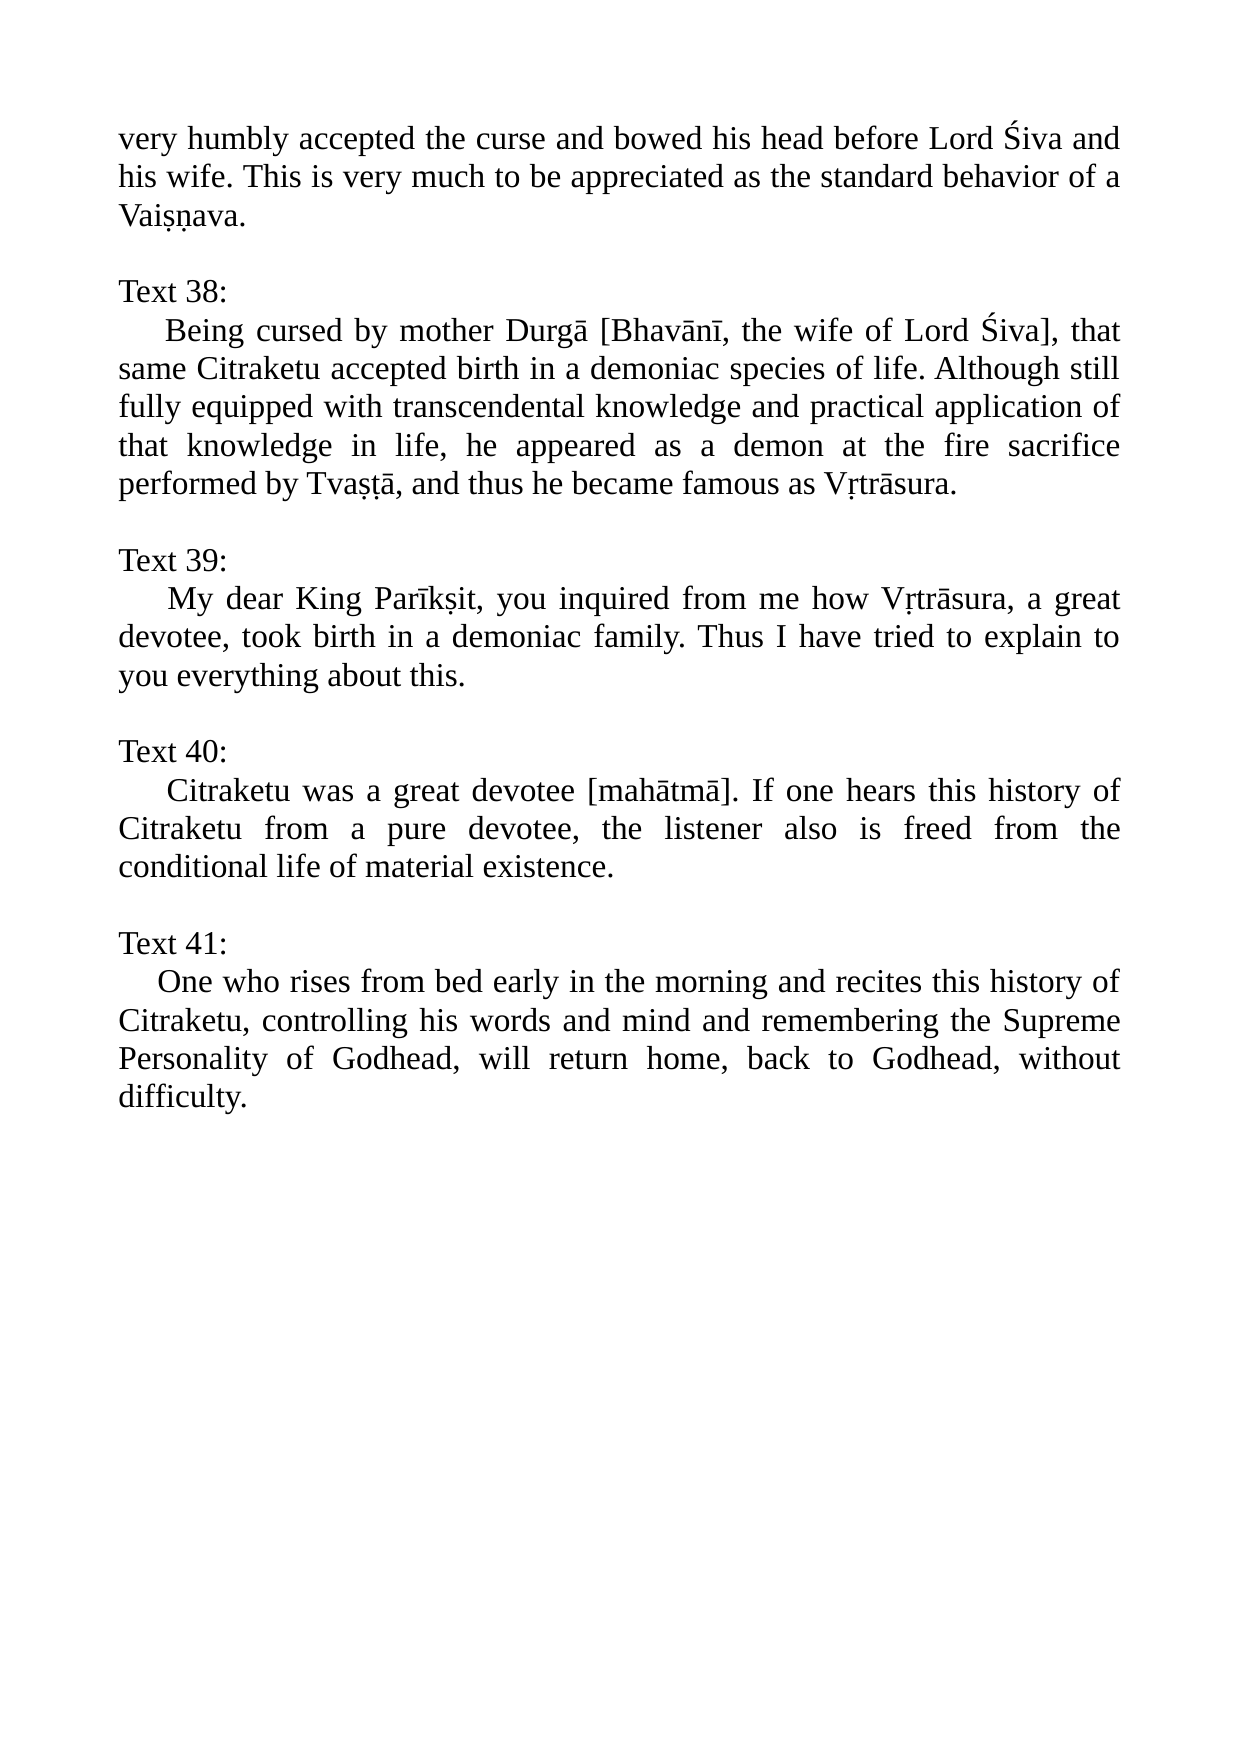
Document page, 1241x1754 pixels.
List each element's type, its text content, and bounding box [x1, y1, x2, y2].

text Being cursed by mother Durgā [Bhavānī, the wife of Lord Śiva], that same Citraketu accepted birth in a demoniac species of life. Although still fully equipped with transcendental knowledge and practical application of that knowledge in life, he appeared as a demon at the fire sacrifice performed by Tvaṣṭā, and thus he became famous as Vṛtrāsura. [118, 310, 1122, 501]
text Text 40: [118, 731, 1122, 770]
text Text 38: [118, 271, 1122, 310]
text Citraketu was a great devotee [mahātmā]. If one hears this history of Citraketu from a pure devotee, the listener also is freed from the conditional life of material existence. [118, 770, 1122, 885]
text One who rises from bed early in the morning and recites this history of Citraketu, controlling his words and mind and remembering the Supreme Personality of Godhead, will return home, back to Godhead, without difficulty. [118, 961, 1122, 1115]
text Text 39: [118, 540, 1122, 578]
text Text 41: [118, 923, 1122, 961]
text very humbly accepted the curse and bowed his head before Lord Śiva and his wife. This is very much to be appreciated as the standard behavior of a Vaiṣṇava. [118, 118, 1122, 233]
text My dear King Parīkṣit, you inquired from me how Vṛtrāsura, a great devotee, took birth in a demoniac family. Thus I have tried to explain to you everything about this. [118, 578, 1122, 693]
